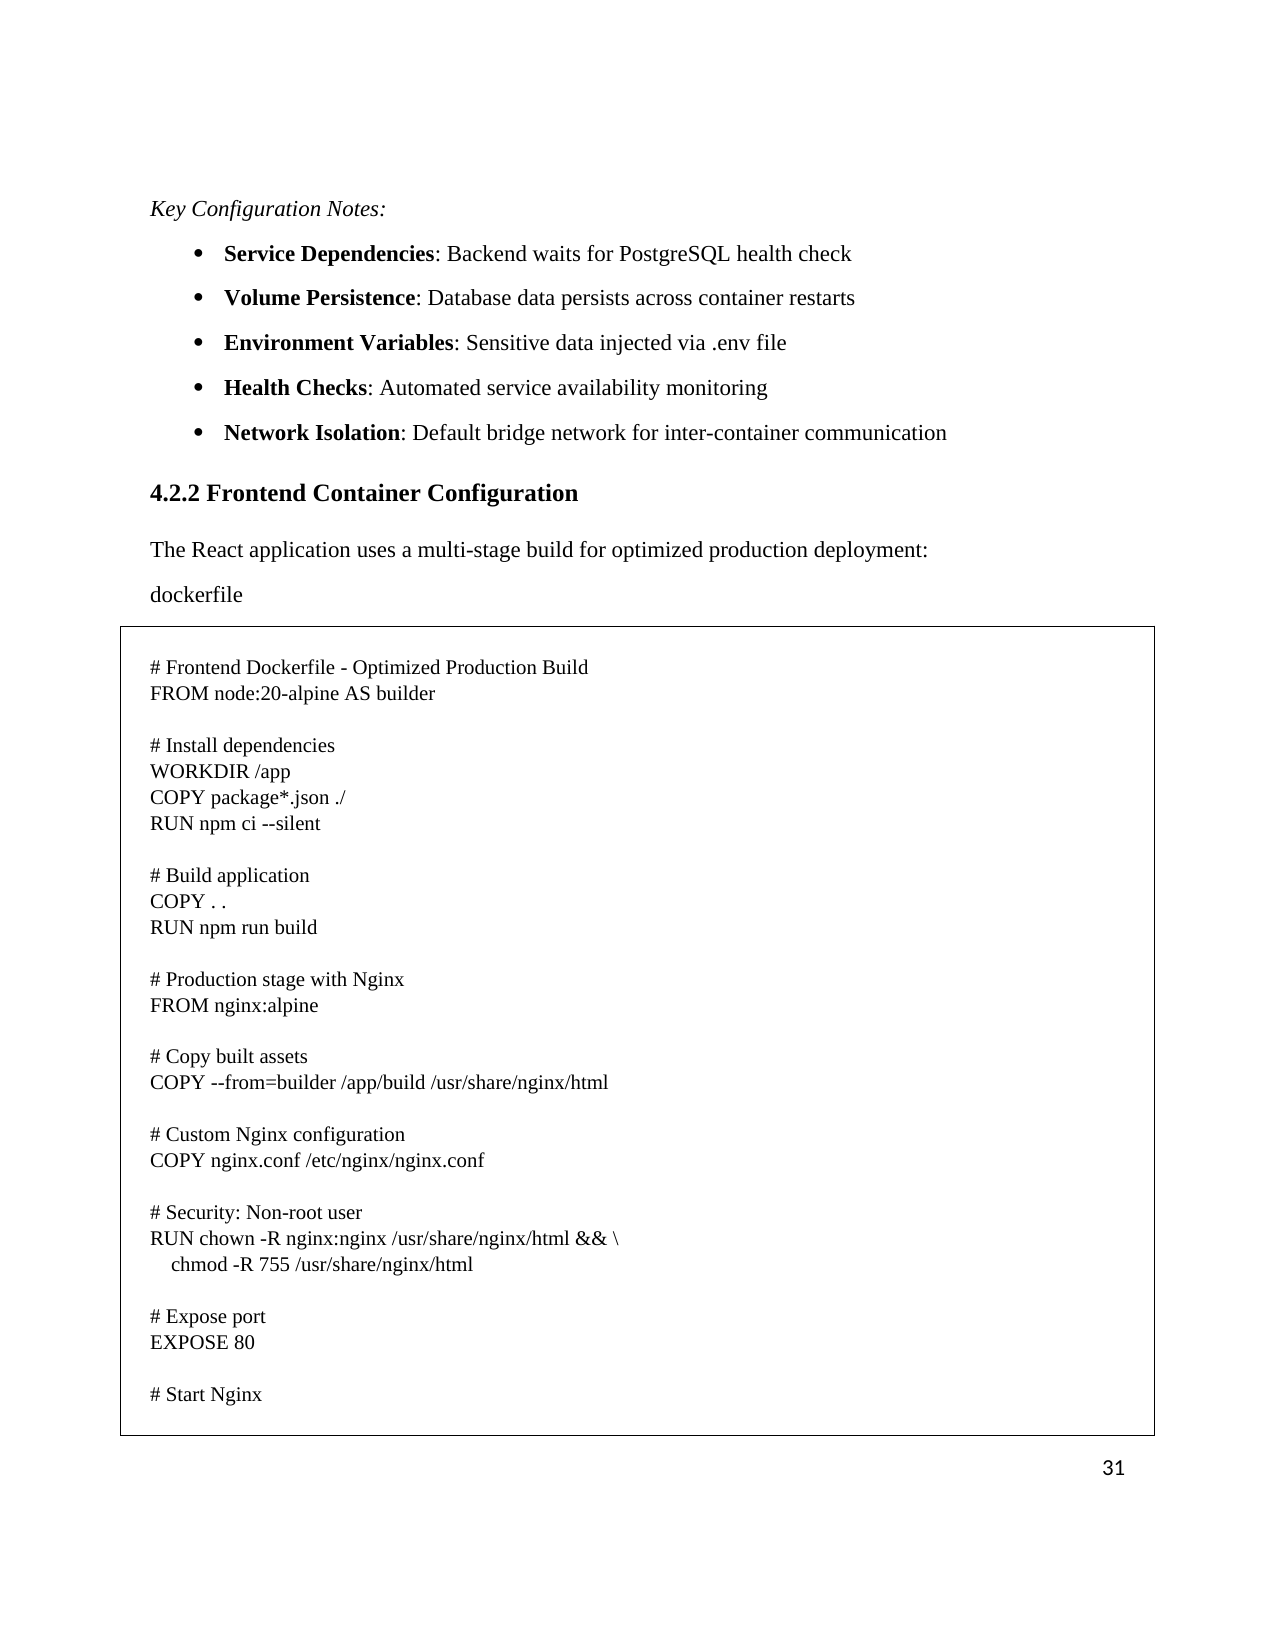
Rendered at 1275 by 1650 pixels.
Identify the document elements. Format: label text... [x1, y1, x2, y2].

text FROM node:20-alpine AS builder [121, 652, 1154, 703]
text # Copy built assets [121, 1015, 1154, 1041]
list Volume Persistence: Database data persists across container restarts [194, 284, 1125, 311]
list Health Checks: Automated service availability monitoring [194, 374, 1125, 400]
text # Install dependencies [121, 703, 1154, 729]
text # Expose port [121, 1274, 1154, 1300]
text COPY --from=builder /app/build /usr/share/nginx/html [121, 1041, 1154, 1092]
text Key Configuration Notes: [150, 195, 1125, 221]
subtitle 4.2.2 Frontend Container Configuration [150, 478, 1125, 507]
text # Frontend Dockerfile - Optimized Production Build [121, 627, 1154, 652]
text # Security: Non-root user [121, 1170, 1154, 1196]
text RUN chown -R nginx:nginx /usr/share/nginx/html && \ [121, 1196, 1154, 1222]
text RUN npm run build [121, 885, 1154, 937]
text # Custom Nginx configuration [121, 1092, 1154, 1118]
text FROM nginx:alpine [121, 963, 1154, 1015]
text # Start Nginx [121, 1352, 1154, 1435]
text COPY . . [121, 859, 1154, 885]
text chmod -R 755 /usr/share/nginx/html [121, 1222, 1154, 1274]
text RUN npm ci --silent [121, 781, 1154, 833]
text EXPOSE 80 [121, 1300, 1154, 1352]
text COPY nginx.conf /etc/nginx/nginx.conf [121, 1118, 1154, 1170]
list Network Isolation: Default bridge network for inter-container communication [194, 419, 1125, 445]
text dockerfile [150, 581, 1125, 607]
text # Build application [121, 833, 1154, 859]
text COPY package*.json ./ [121, 755, 1154, 781]
text # Production stage with Nginx [121, 937, 1154, 963]
list Environment Variables: Sensitive data injected via .env file [194, 329, 1125, 356]
text WORKDIR /app [121, 729, 1154, 755]
text The React application uses a multi-stage build for optimized production deployment: [150, 536, 1125, 562]
list Service Dependencies: Backend waits for PostgreSQL health check [194, 239, 1125, 266]
